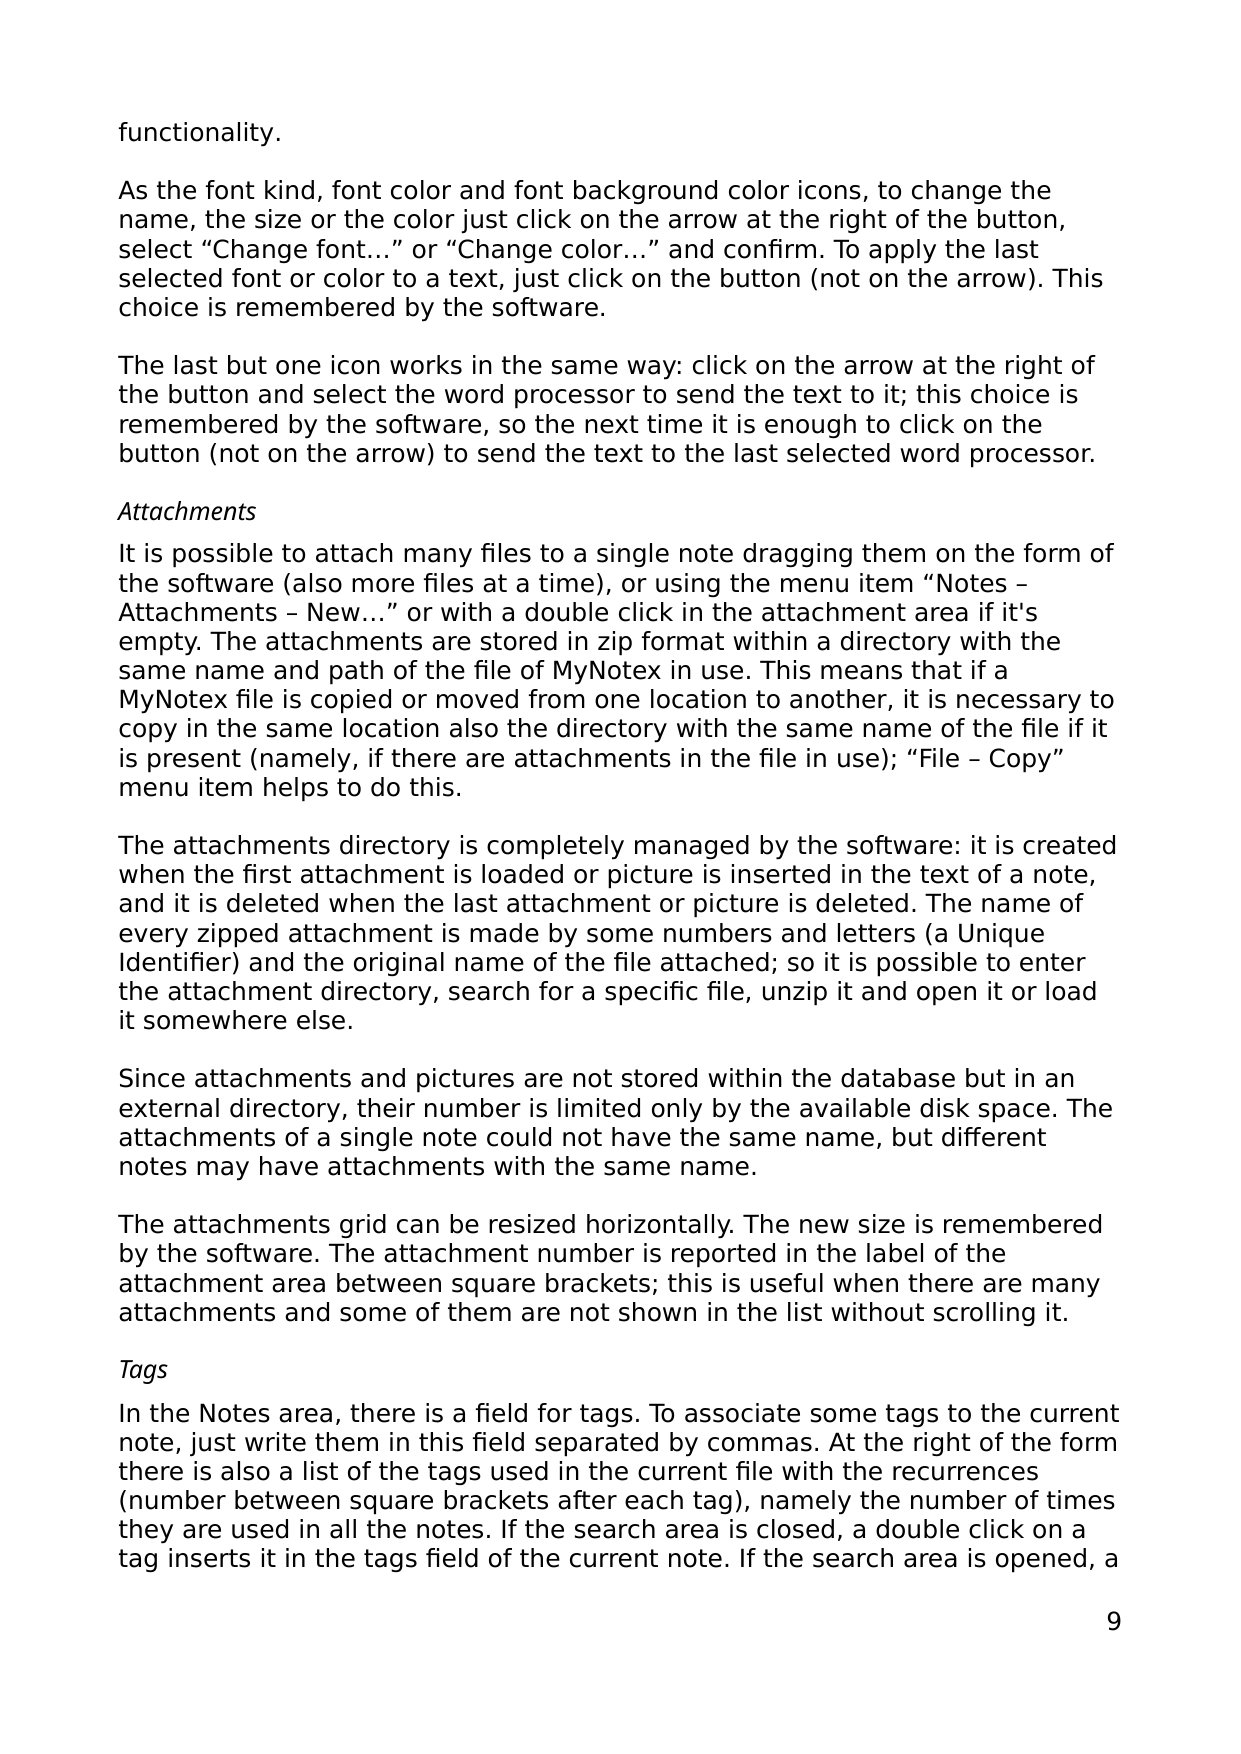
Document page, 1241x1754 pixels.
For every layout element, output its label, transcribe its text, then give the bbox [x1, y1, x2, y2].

text The attachments directory is completely managed by the software: it is created when the first attachment is loaded or picture is inserted in the text of a note, and it is deleted when the last attachment or picture is deleted. The name of every zipped attachment is made by some numbers and letters (a Unique Identifier) and the original name of the file attached; so it is possible to enter the attachment directory, search for a specific file, unzip it and open it or load it somewhere else. [118, 831, 1122, 1036]
text The last but one icon works in the same way: click on the arrow at the right of the button and select the word processor to send the text to it; this choice is remembered by the software, so the next time it is enough to click on the button (not on the arrow) to send the text to the last selected word processor. [118, 351, 1122, 468]
text Since attachments and pictures are not stored within the database but in an external directory, their number is limited only by the available disk space. The attachments of a single note could not have the same name, but different notes may have attachments with the same name. [118, 1065, 1122, 1181]
text As the font kind, font color and font background color icons, to change the name, the size or the color just click on the arrow at the right of the button, select “Change font…” or “Change color…” and confirm. To apply the last selected font or color to a text, just click on the button (not on the arrow). This choice is remembered by the software. [118, 176, 1122, 322]
text It is possible to attach many files to a single note dragging them on the form of the software (also more files at a time), or using the menu item “Notes – Attachments – New…” or with a double click in the attachment area if it's empty. The attachments are stored in zip format within a directory with the same name and path of the file of MyNotex in use. This means that if a MyNotex file is copied or moved from one location to another, it is necessary to copy in the same location also the directory with the same name of the file if it is present (namely, if there are attachments in the file in use); “File – Copy” menu item helps to do this. [118, 540, 1122, 802]
subtitle Tags [118, 1352, 1122, 1386]
text functionality. [118, 118, 1122, 147]
text The attachments grid can be resized horizontally. The new size is remembered by the software. The attachment number is reported in the label of the attachment area between square brackets; this is useful when there are many attachments and some of them are not shown in the list without scrolling it. [118, 1211, 1122, 1327]
subtitle Attachments [118, 493, 1122, 527]
text In the Notes area, there is a field for tags. To associate some tags to the current note, just write them in this field separated by commas. At the right of the form there is also a list of the tags used in the current file with the recurrences (number between square brackets after each tag), namely the number of times they are used in all the notes. If the search area is closed, a double click on a tag inserts it in the tags field of the current note. If the search area is opened, a [118, 1399, 1122, 1574]
